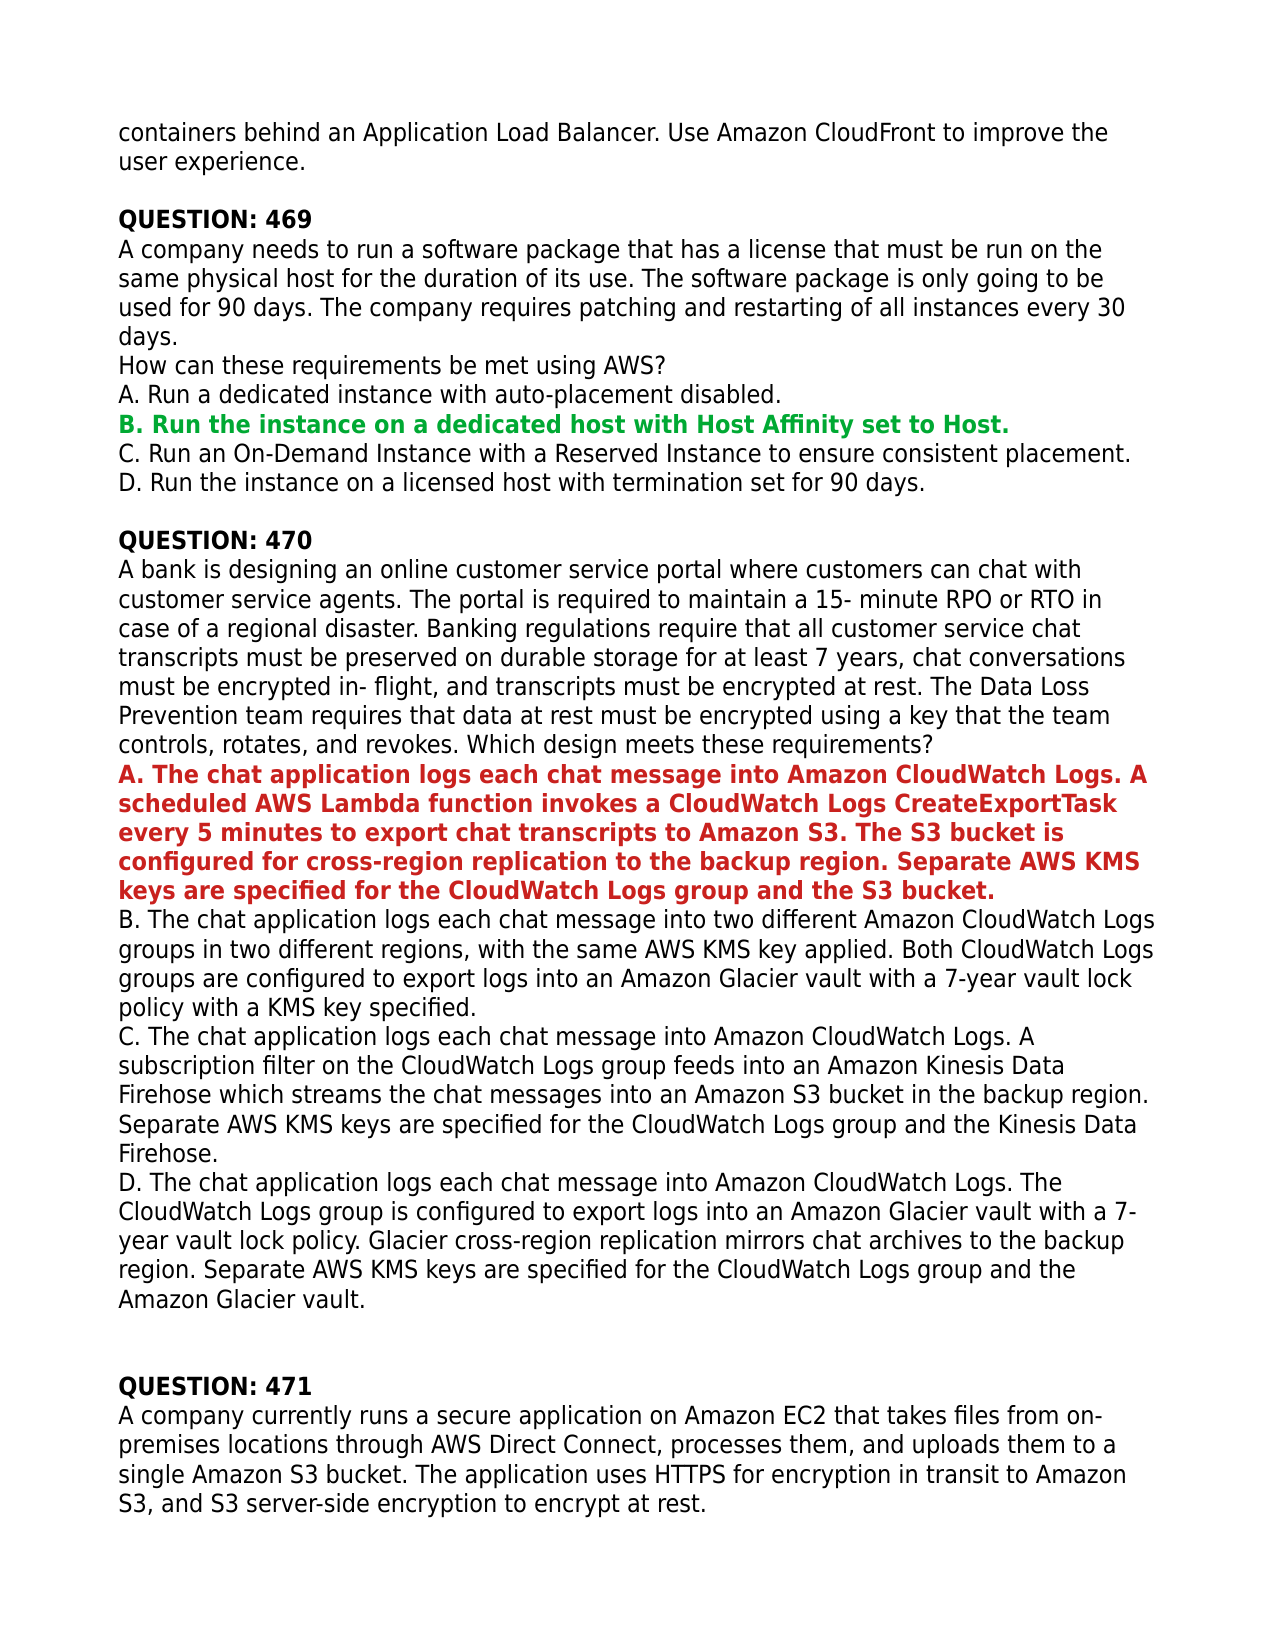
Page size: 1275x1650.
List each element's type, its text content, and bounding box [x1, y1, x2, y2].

text groups are configured to export logs into an Amazon Glacier vault with a 7-year vault lock policy with a KMS key specified. [118, 964, 1157, 1022]
text C. The chat application logs each chat message into Amazon CloudWatch Logs. A subscription filter on the CloudWatch Logs group feeds into an Amazon Kinesis Data Firehose which streams the chat messages into an Amazon S3 bucket in the backup region. Separate AWS KMS keys are specified for the CloudWatch Logs group and the Kinesis Data Firehose. [118, 1022, 1157, 1168]
text D. The chat application logs each chat message into Amazon CloudWatch Logs. The [118, 1168, 1157, 1197]
text QUESTION: 469 [118, 206, 1157, 235]
text A company currently runs a secure application on Amazon EC2 that takes files from on- [118, 1401, 1157, 1431]
text CloudWatch Logs group is configured to export logs into an Amazon Glacier vault with a 7-year vault lock policy. Glacier cross-region replication mirrors chat archives to the backup region. Separate AWS KMS keys are specified for the CloudWatch Logs group and the Amazon Glacier vault. [118, 1197, 1157, 1314]
text A company needs to run a software package that has a license that must be run on the same physical host for the duration of its use. The software package is only going to be used for 90 days. The company requires patching and restarting of all instances every 30 days. [118, 235, 1157, 351]
text containers behind an Application Load Balancer. Use Amazon CloudFront to improve the user experience. [118, 118, 1157, 176]
text C. Run an On-Demand Instance with a Reserved Instance to ensure consistent placement. [118, 439, 1157, 468]
text QUESTION: 470 [118, 526, 1157, 556]
text B. Run the instance on a dedicated host with Host Affinity set to Host. [118, 410, 1157, 439]
text A. Run a dedicated instance with auto-placement disabled. [118, 381, 1157, 410]
text How can these requirements be met using AWS? [118, 351, 1157, 381]
text QUESTION: 471 [118, 1372, 1157, 1401]
text A bank is designing an online customer service portal where customers can chat with customer service agents. The portal is required to maintain a 15- minute RPO or RTO in case of a regional disaster. Banking regulations require that all customer service chat transcripts must be preserved on durable storage for at least 7 years, chat conversations must be encrypted in- flight, and transcripts must be encrypted at rest. The Data Loss Prevention team requires that data at rest must be encrypted using a key that the team controls, rotates, and revokes. Which design meets these requirements? [118, 556, 1157, 760]
text A. The chat application logs each chat message into Amazon CloudWatch Logs. A scheduled AWS Lambda function invokes a CloudWatch Logs CreateExportTask every 5 minutes to export chat transcripts to Amazon S3. The S3 bucket is configured for cross-region replication to the backup region. Separate AWS KMS keys are specified for the CloudWatch Logs group and the S3 bucket. [118, 760, 1157, 906]
text B. The chat application logs each chat message into two different Amazon CloudWatch Logs [118, 906, 1157, 935]
text premises locations through AWS Direct Connect, processes them, and uploads them to a single Amazon S3 bucket. The application uses HTTPS for encryption in transit to Amazon S3, and S3 server-side encryption to encrypt at rest. [118, 1431, 1157, 1518]
text groups in two different regions, with the same AWS KMS key applied. Both CloudWatch Logs [118, 935, 1157, 964]
text D. Run the instance on a licensed host with termination set for 90 days. [118, 468, 1157, 497]
